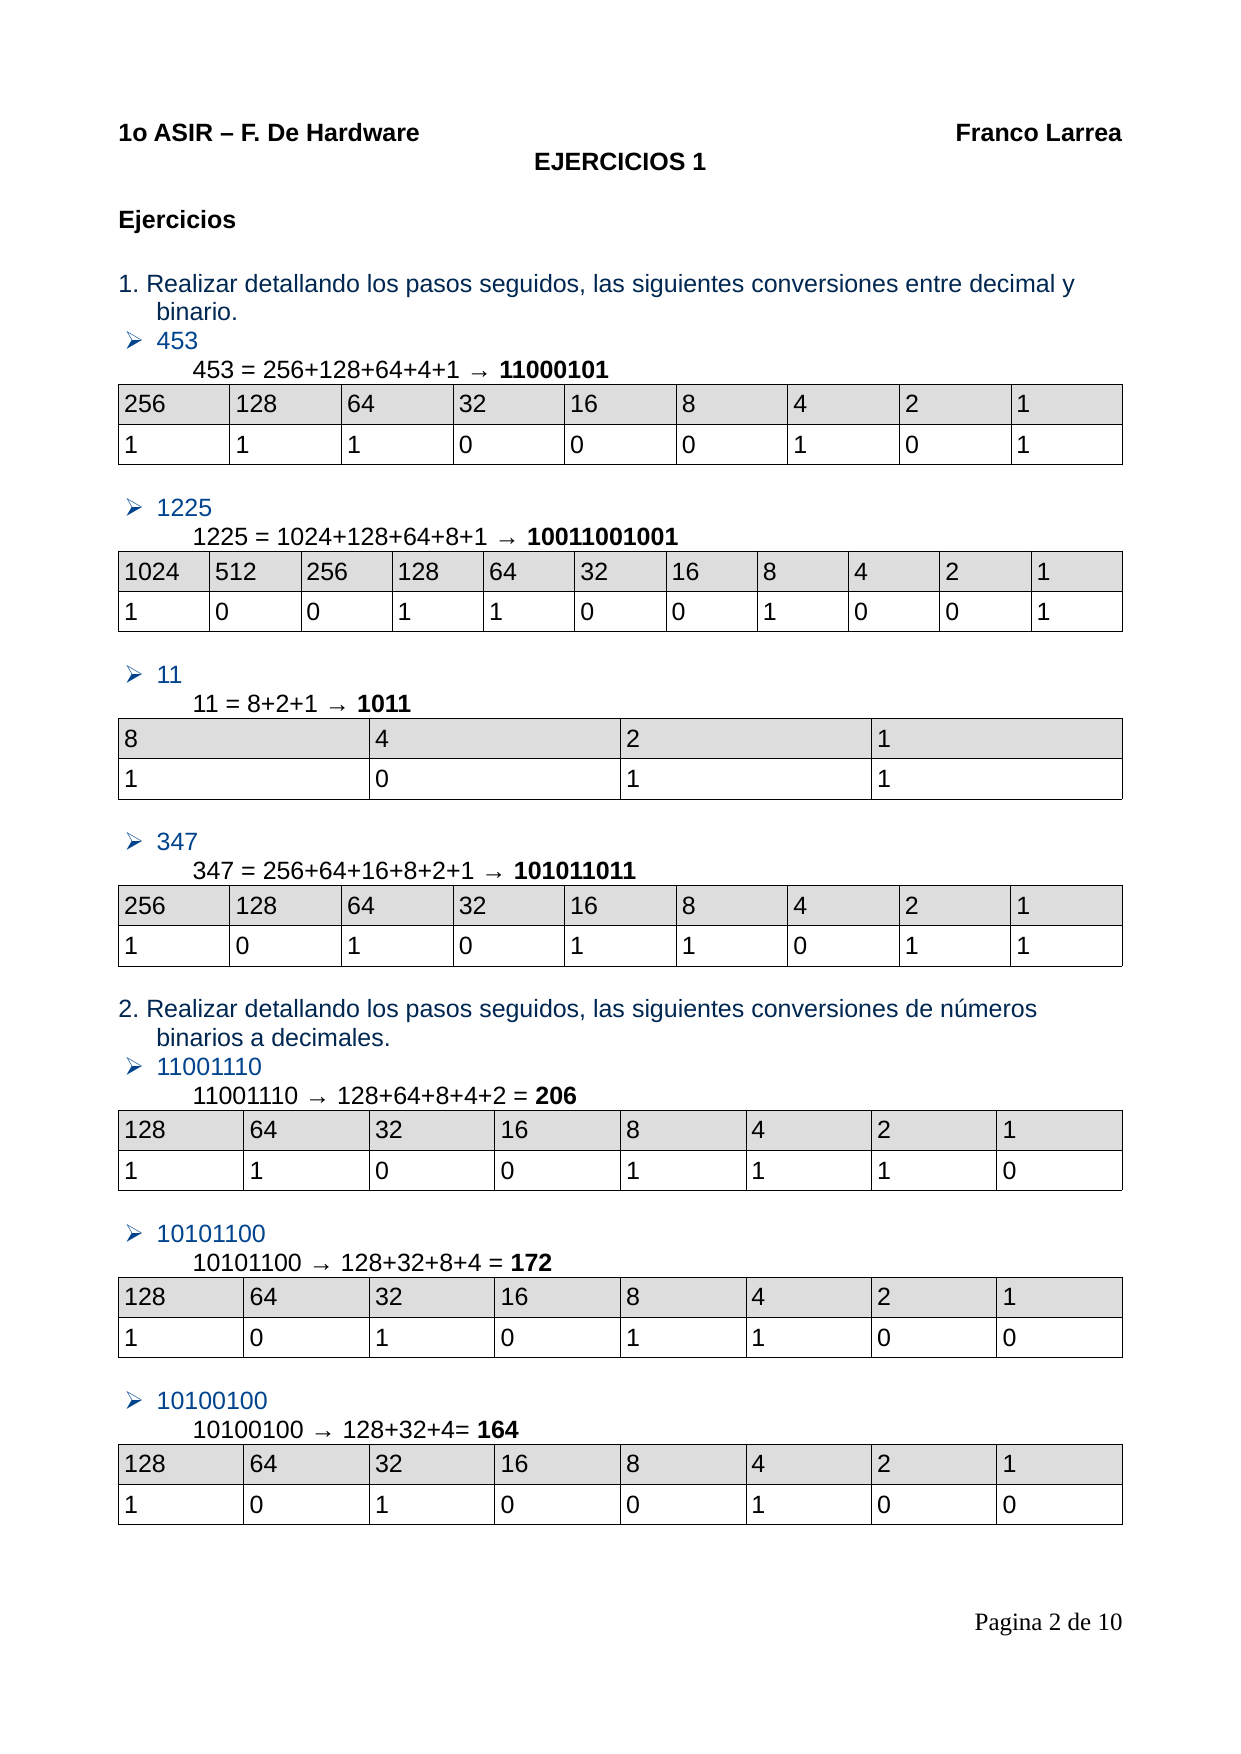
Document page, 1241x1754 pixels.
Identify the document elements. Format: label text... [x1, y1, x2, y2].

table_cell 0 [667, 592, 757, 631]
table_cell 1 [747, 1151, 871, 1190]
table_header 32 [454, 385, 564, 424]
table_header 8 [758, 552, 848, 591]
table_cell 0 [677, 425, 787, 464]
table_header 32 [370, 1445, 494, 1484]
table_header 64 [244, 1111, 369, 1150]
table_cell 0 [302, 592, 392, 631]
table_header 64 [244, 1278, 369, 1317]
table_cell 0 [454, 926, 564, 966]
table_header 128 [119, 1111, 243, 1150]
table_cell 1 [342, 926, 453, 966]
table_header 32 [370, 1278, 494, 1317]
table_header 128 [119, 1445, 243, 1484]
table_cell 0 [900, 425, 1011, 464]
table_cell 1 [1012, 425, 1122, 464]
table_cell 0 [575, 592, 666, 631]
table_cell 0 [495, 1485, 620, 1524]
subtitle 10100100 [124, 1386, 1122, 1415]
text 10100100 → 128+32+4= 164 [192, 1415, 1122, 1444]
table_header 2 [872, 1111, 996, 1150]
table_header 1 [1012, 385, 1122, 424]
table_header 1 [997, 1445, 1122, 1484]
table_cell 1 [1011, 926, 1122, 966]
table_cell 1 [565, 926, 676, 966]
table_header 2 [872, 1445, 996, 1484]
table_cell 1 [872, 759, 1122, 798]
table_cell 1 [119, 759, 369, 798]
table_cell 1 [747, 1318, 871, 1357]
table_header 64 [342, 385, 453, 424]
table_cell 0 [370, 759, 620, 798]
table_cell 1 [370, 1318, 494, 1357]
table_header 8 [677, 886, 787, 925]
table_header 256 [119, 886, 229, 925]
table_cell 1 [621, 759, 871, 798]
table_header 8 [677, 385, 787, 424]
table_header 16 [667, 552, 757, 591]
subtitle 11 [124, 660, 1122, 689]
table_cell 0 [940, 592, 1031, 631]
table_header 4 [747, 1278, 871, 1317]
table_cell 0 [495, 1151, 620, 1190]
table_header 2 [872, 1278, 996, 1317]
table_cell 1 [900, 926, 1010, 966]
table_header 64 [342, 886, 453, 925]
table_cell 1 [1032, 592, 1122, 631]
table_header 8 [119, 719, 369, 758]
table_header 4 [788, 385, 899, 424]
table_header 1 [997, 1111, 1122, 1150]
table_header 1 [872, 719, 1122, 758]
table_header 4 [747, 1111, 871, 1150]
table_header 128 [230, 886, 341, 925]
table_cell 0 [621, 1485, 746, 1524]
table_header 256 [302, 552, 392, 591]
subtitle Realizar detallando los pasos seguidos, las siguientes conversiones entre decimal y binario. [118, 268, 1122, 326]
table_cell 1 [342, 425, 453, 464]
table_header 512 [210, 552, 301, 591]
subtitle 1225 [124, 493, 1122, 522]
text 11 = 8+2+1 → 1011 [192, 689, 1122, 718]
table_header 2 [900, 886, 1010, 925]
table_header 32 [370, 1111, 494, 1150]
table_cell 1 [119, 425, 229, 464]
table_header 4 [747, 1445, 871, 1484]
table_cell 0 [997, 1485, 1122, 1524]
table_header 2 [940, 552, 1031, 591]
text 453 = 256+128+64+4+1 → 11000101 [192, 355, 1122, 384]
table_cell 1 [119, 1318, 243, 1357]
table_cell 0 [997, 1151, 1122, 1190]
table_header 1 [997, 1278, 1122, 1317]
subtitle 10101100 [124, 1219, 1122, 1248]
table_cell 1 [621, 1318, 746, 1357]
table_cell 1 [119, 1485, 243, 1524]
table_cell 0 [872, 1318, 996, 1357]
table_cell 1 [872, 1151, 996, 1190]
table_header 1 [1032, 552, 1122, 591]
table_header 16 [495, 1445, 620, 1484]
table_header 4 [370, 719, 620, 758]
table_header 128 [119, 1278, 243, 1317]
subtitle 11001110 [124, 1052, 1122, 1081]
table_cell 1 [758, 592, 848, 631]
text 1225 = 1024+128+64+8+1 → 10011001001 [192, 522, 1122, 551]
table_header 16 [495, 1278, 620, 1317]
table_cell 1 [119, 592, 209, 631]
table_cell 0 [565, 425, 676, 464]
table_cell 0 [230, 926, 341, 966]
table_cell 1 [119, 1151, 243, 1190]
table_cell 1 [747, 1485, 871, 1524]
table_cell 0 [997, 1318, 1122, 1357]
table_header 8 [621, 1111, 746, 1150]
table_header 4 [849, 552, 939, 591]
table_cell 1 [677, 926, 787, 966]
table_header 64 [244, 1445, 369, 1484]
table_header 8 [621, 1278, 746, 1317]
table_header 128 [230, 385, 341, 424]
table_header 128 [393, 552, 483, 591]
table_header 4 [788, 886, 899, 925]
table_cell 0 [210, 592, 301, 631]
table_header 1 [1011, 886, 1122, 925]
table_header 256 [119, 385, 229, 424]
text 11001110 → 128+64+8+4+2 = 206 [192, 1081, 1122, 1109]
table_cell 1 [244, 1151, 369, 1190]
table_cell 1 [119, 926, 229, 966]
table_cell 1 [788, 425, 899, 464]
table_header 1024 [119, 552, 209, 591]
table_cell 1 [370, 1485, 494, 1524]
subtitle 347 [124, 827, 1122, 856]
table_header 32 [454, 886, 564, 925]
table_cell 0 [495, 1318, 620, 1357]
table_cell 1 [484, 592, 574, 631]
table_cell 0 [872, 1485, 996, 1524]
table_cell 0 [849, 592, 939, 631]
table_cell 1 [621, 1151, 746, 1190]
table_header 32 [575, 552, 666, 591]
text 347 = 256+64+16+8+2+1 → 101011011 [192, 856, 1122, 885]
text Ejercicios [118, 205, 1122, 234]
table_cell 0 [370, 1151, 494, 1190]
table_cell 0 [244, 1318, 369, 1357]
table_header 16 [565, 385, 676, 424]
table_header 2 [621, 719, 871, 758]
table_cell 1 [393, 592, 483, 631]
table_header 8 [621, 1445, 746, 1484]
text 10101100 → 128+32+8+4 = 172 [192, 1248, 1122, 1277]
table_cell 0 [788, 926, 899, 966]
table_cell 0 [244, 1485, 369, 1524]
table_header 64 [484, 552, 574, 591]
subtitle Realizar detallando los pasos seguidos, las siguientes conversiones de números binarios a decimales. [118, 994, 1122, 1052]
table_header 16 [565, 886, 676, 925]
subtitle 453 [124, 326, 1122, 355]
table_cell 0 [454, 425, 564, 464]
table_header 16 [495, 1111, 620, 1150]
table_cell 1 [230, 425, 341, 464]
table_header 2 [900, 385, 1011, 424]
